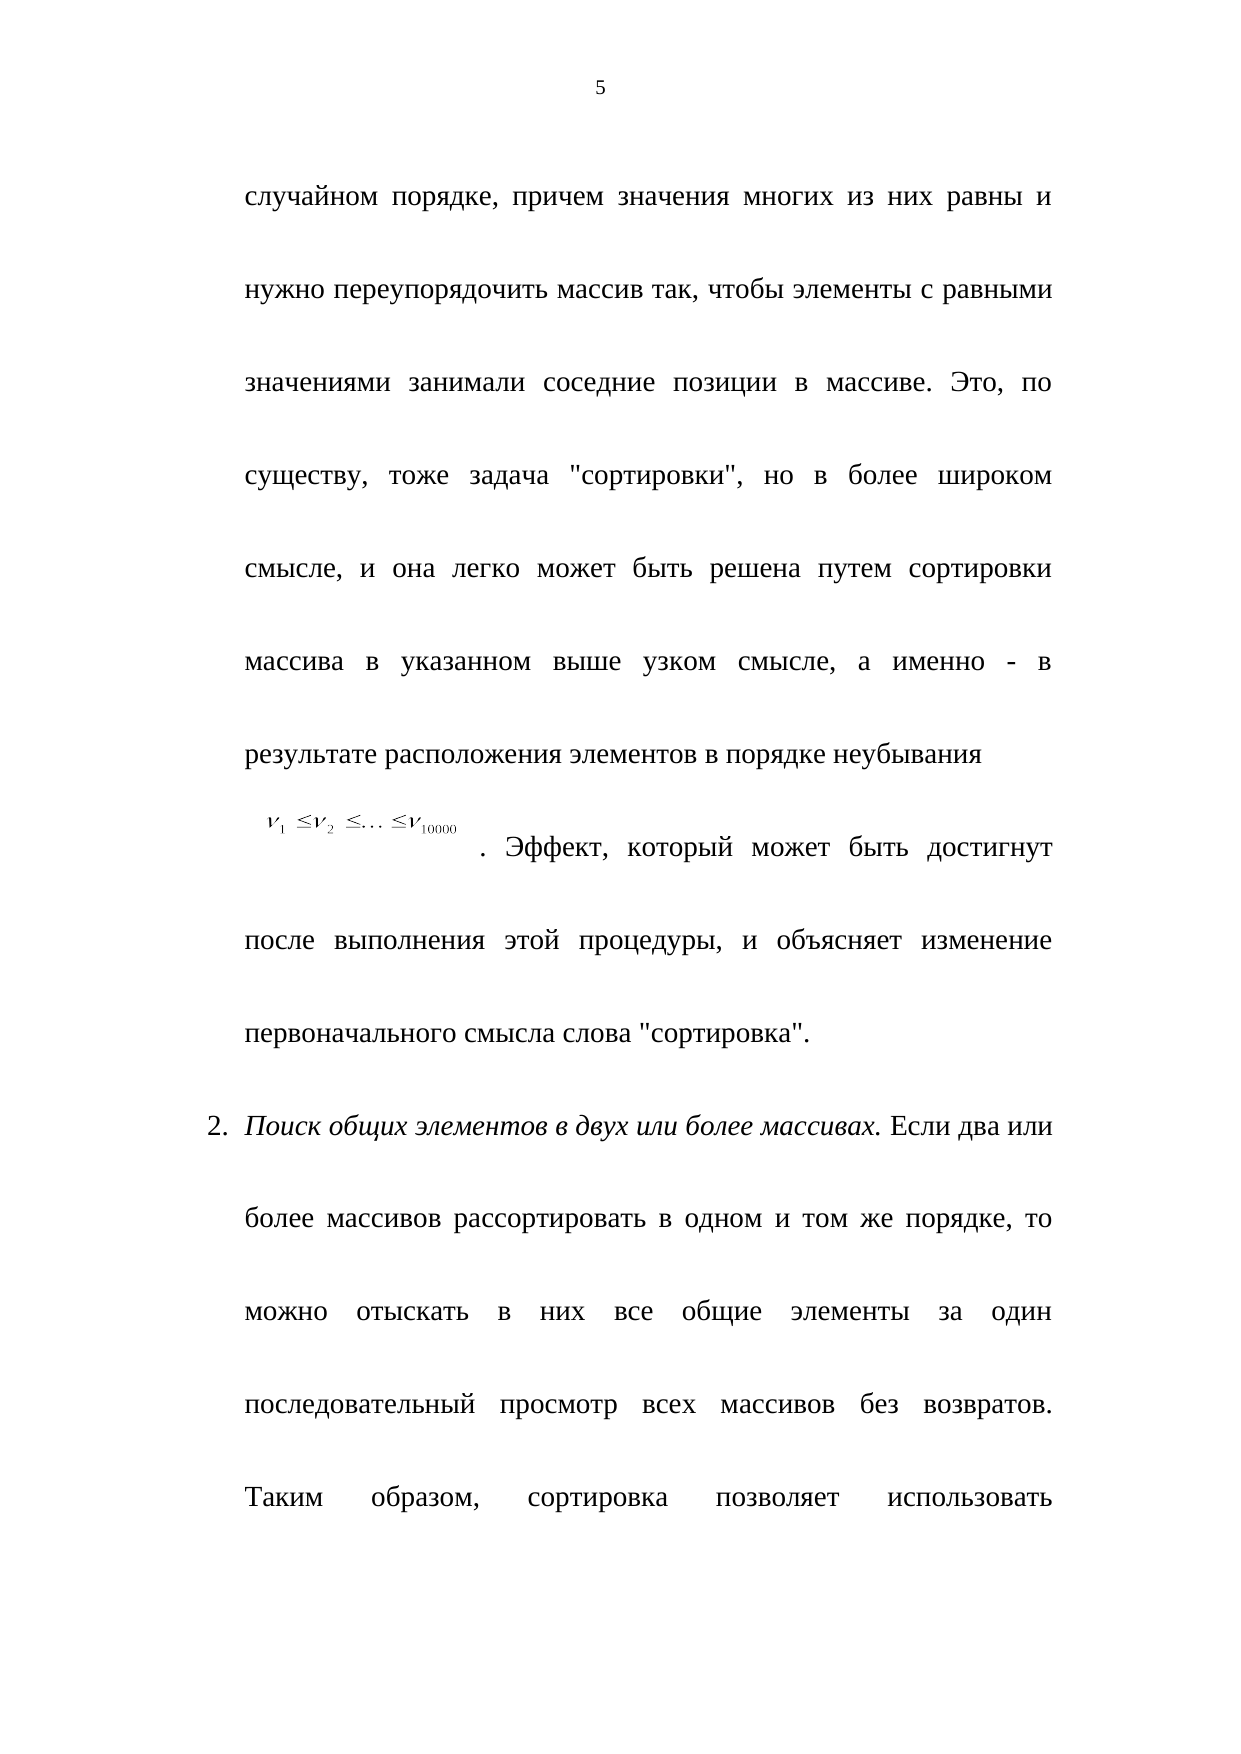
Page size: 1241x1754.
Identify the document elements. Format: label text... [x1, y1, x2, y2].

list случайном порядке, причем значения многих из них равны и нужно переупорядочить массив так, чтобы элементы с равными значениями занимали соседние позиции в массиве. Это, по существу, тоже задача "сортировки", но в более широком смысле, и она легко может быть решена путем сортировки массива в указанном выше узком смысле, а именно - в результате расположения элементов в порядке неубывания . Эффект, который может быть достигнут после выполнения этой процедуры, и объясняет изменение первоначального смысла слова "сортировка". [207, 150, 1053, 1048]
list Поиск общих элементов в двух или более массивах. Если два или более массивов рассортировать в одном и том же порядке, то можно отыскать в них все общие элементы за один последовательный просмотр всех массивов без возвратов. Таким образом, сортировка позволяет использовать [207, 1079, 1053, 1513]
